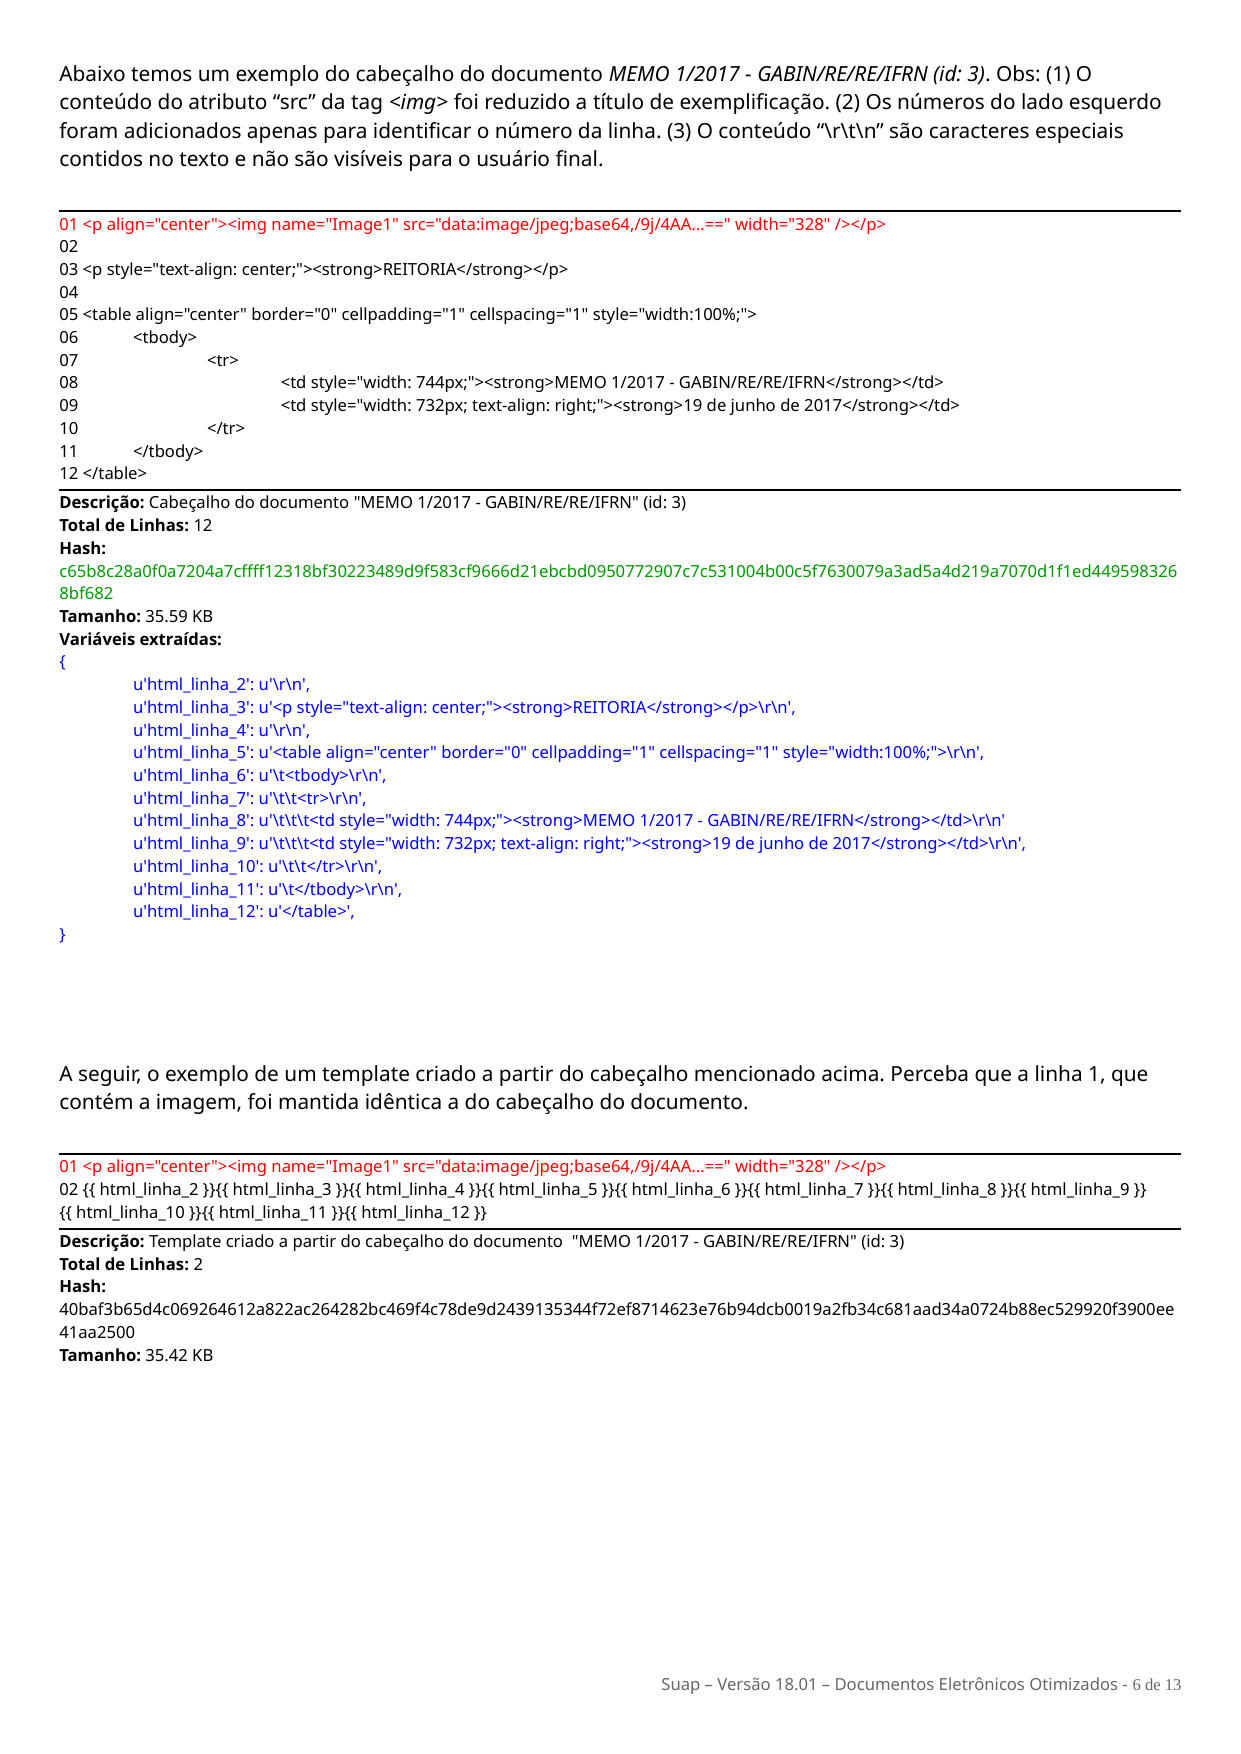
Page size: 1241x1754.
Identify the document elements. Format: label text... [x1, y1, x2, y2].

text 02 {{ html_linha_2 }}{{ html_linha_3 }}{{ html_linha_4 }}{{ html_linha_5 }}{{ html_linha_6 }}{{ html_linha_7 }}{{ html_linha_8 }}{{ html_linha_9 }}{{ html_linha_10 }}{{ html_linha_11 }}{{ html_linha_12 }} [59, 1178, 1181, 1228]
text Total de Linhas: 12 [59, 514, 1181, 536]
text Hash: 40baf3b65d4c069264612a822ac264282bc469f4c78de9d2439135344f72ef8714623e76b94dcb0019a2fb34c681aad34a0724b88ec529920f3900ee41aa2500 [59, 1275, 1181, 1343]
text Descrição: Cabeçalho do documento "MEMO 1/2017 - GABIN/RE/RE/IFRN" (id: 3) [59, 491, 1181, 514]
text Tamanho: 35.42 KB [59, 1343, 1181, 1366]
text { [59, 650, 1181, 673]
text 11 </tbody> [59, 439, 1181, 462]
text u'html_linha_5': u'<table align="center" border="0" cellpadding="1" cellspacing="1" style="width:100%;">\r\n', [59, 741, 1181, 763]
text 01 <p align="center"><img name="Image1" src="data:image/jpeg;base64,/9j/4AA...==" width="328" /></p> [59, 1155, 1181, 1178]
text Variáveis extraídas: [59, 627, 1181, 650]
text 07 <tr> [59, 348, 1181, 371]
text Descrição: Template criado a partir do cabeçalho do documento "MEMO 1/2017 - GABIN/RE/RE/IFRN" (id: 3) [59, 1230, 1181, 1252]
text 08 <td style="width: 744px;"><strong>MEMO 1/2017 - GABIN/RE/RE/IFRN</strong></td> [59, 371, 1181, 394]
text A seguir, o exemplo de um template criado a partir do cabeçalho mencionado acima. Perceba que a linha 1, que contém a imagem, foi mantida idêntica a do cabeçalho do documento. [59, 1059, 1181, 1116]
text u'html_linha_10': u'\t\t</tr>\r\n', [59, 854, 1181, 877]
text u'html_linha_12': u'</table>', [59, 900, 1181, 922]
text Total de Linhas: 2 [59, 1252, 1181, 1275]
text u'html_linha_7': u'\t\t<tr>\r\n', [59, 786, 1181, 809]
text 02 [59, 235, 1181, 257]
text 03 <p style="text-align: center;"><strong>REITORIA</strong></p> [59, 257, 1181, 280]
text u'html_linha_2': u'\r\n', [59, 673, 1181, 695]
text 06 <tbody> [59, 326, 1181, 348]
text 05 <table align="center" border="0" cellpadding="1" cellspacing="1" style="width:100%;"> [59, 303, 1181, 326]
text Hash: [59, 536, 1181, 559]
text 04 [59, 280, 1181, 303]
text } [59, 922, 1181, 945]
text Tamanho: 35.59 KB [59, 604, 1181, 627]
text 10 </tr> [59, 416, 1181, 439]
text u'html_linha_4': u'\r\n', [59, 718, 1181, 741]
text c65b8c28a0f0a7204a7cffff12318bf30223489d9f583cf9666d21ebcbd0950772907c7c531004b00c5f7630079a3ad5a4d219a7070d1f1ed4495983268bf682 [59, 559, 1181, 604]
text 12 </table> [59, 462, 1181, 489]
text u'html_linha_9': u'\t\t\t<td style="width: 732px; text-align: right;"><strong>19 de junho de 2017</strong></td>\r\n', [59, 832, 1181, 854]
text 01 <p align="center"><img name="Image1" src="data:image/jpeg;base64,/9j/4AA...==" width="328" /></p> [59, 212, 1181, 235]
text u'html_linha_3': u'<p style="text-align: center;"><strong>REITORIA</strong></p>\r\n', [59, 695, 1181, 718]
text u'html_linha_8': u'\t\t\t<td style="width: 744px;"><strong>MEMO 1/2017 - GABIN/RE/RE/IFRN</strong></td>\r\n' [59, 809, 1181, 832]
text Abaixo temos um exemplo do cabeçalho do documento MEMO 1/2017 - GABIN/RE/RE/IFRN (id: 3). Obs: (1) O conteúdo do atributo “src” da tag <img> foi reduzido a título de exemplificação. (2) Os números do lado esquerdo foram adicionados apenas para identificar o número da linha. (3) O conteúdo “\r\t\n” são caracteres especiais contidos no texto e não são visíveis para o usuário final. [59, 59, 1181, 173]
text 09 <td style="width: 732px; text-align: right;"><strong>19 de junho de 2017</strong></td> [59, 394, 1181, 416]
text u'html_linha_6': u'\t<tbody>\r\n', [59, 763, 1181, 786]
text u'html_linha_11': u'\t</tbody>\r\n', [59, 877, 1181, 900]
